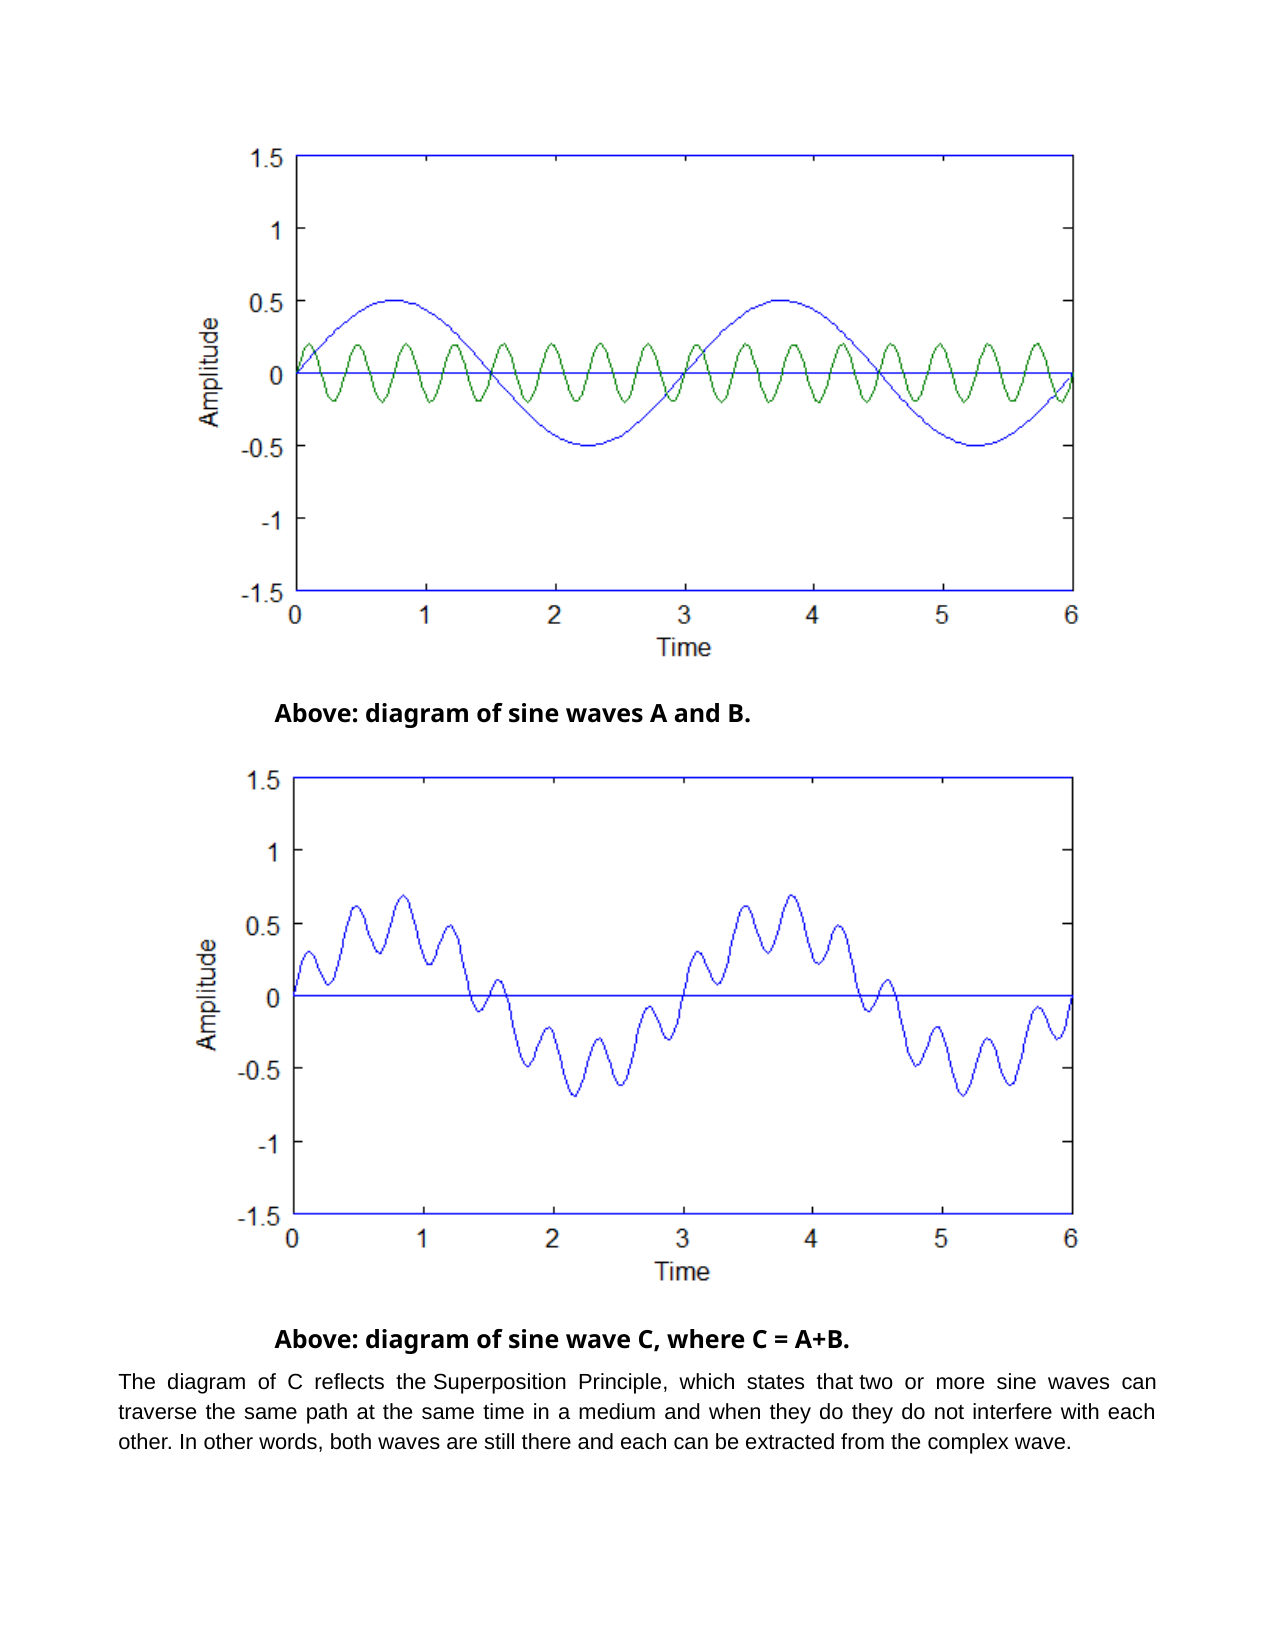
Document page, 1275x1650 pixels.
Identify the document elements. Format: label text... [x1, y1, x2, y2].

text The diagram of C reflects the Superposition Principle, which states that two or more sine waves can traverse the same path at the same time in a medium and when they do they do not interfere with each other. In other words, both waves are still there and each can be extracted from the complex wave. [118, 1368, 1157, 1454]
picture [168, 741, 1107, 1287]
picture [168, 118, 1107, 661]
subtitle Above: diagram of sine wave C, where C = A+B. [274, 1322, 1157, 1356]
subtitle Above: diagram of sine waves A and B. [274, 695, 1157, 729]
